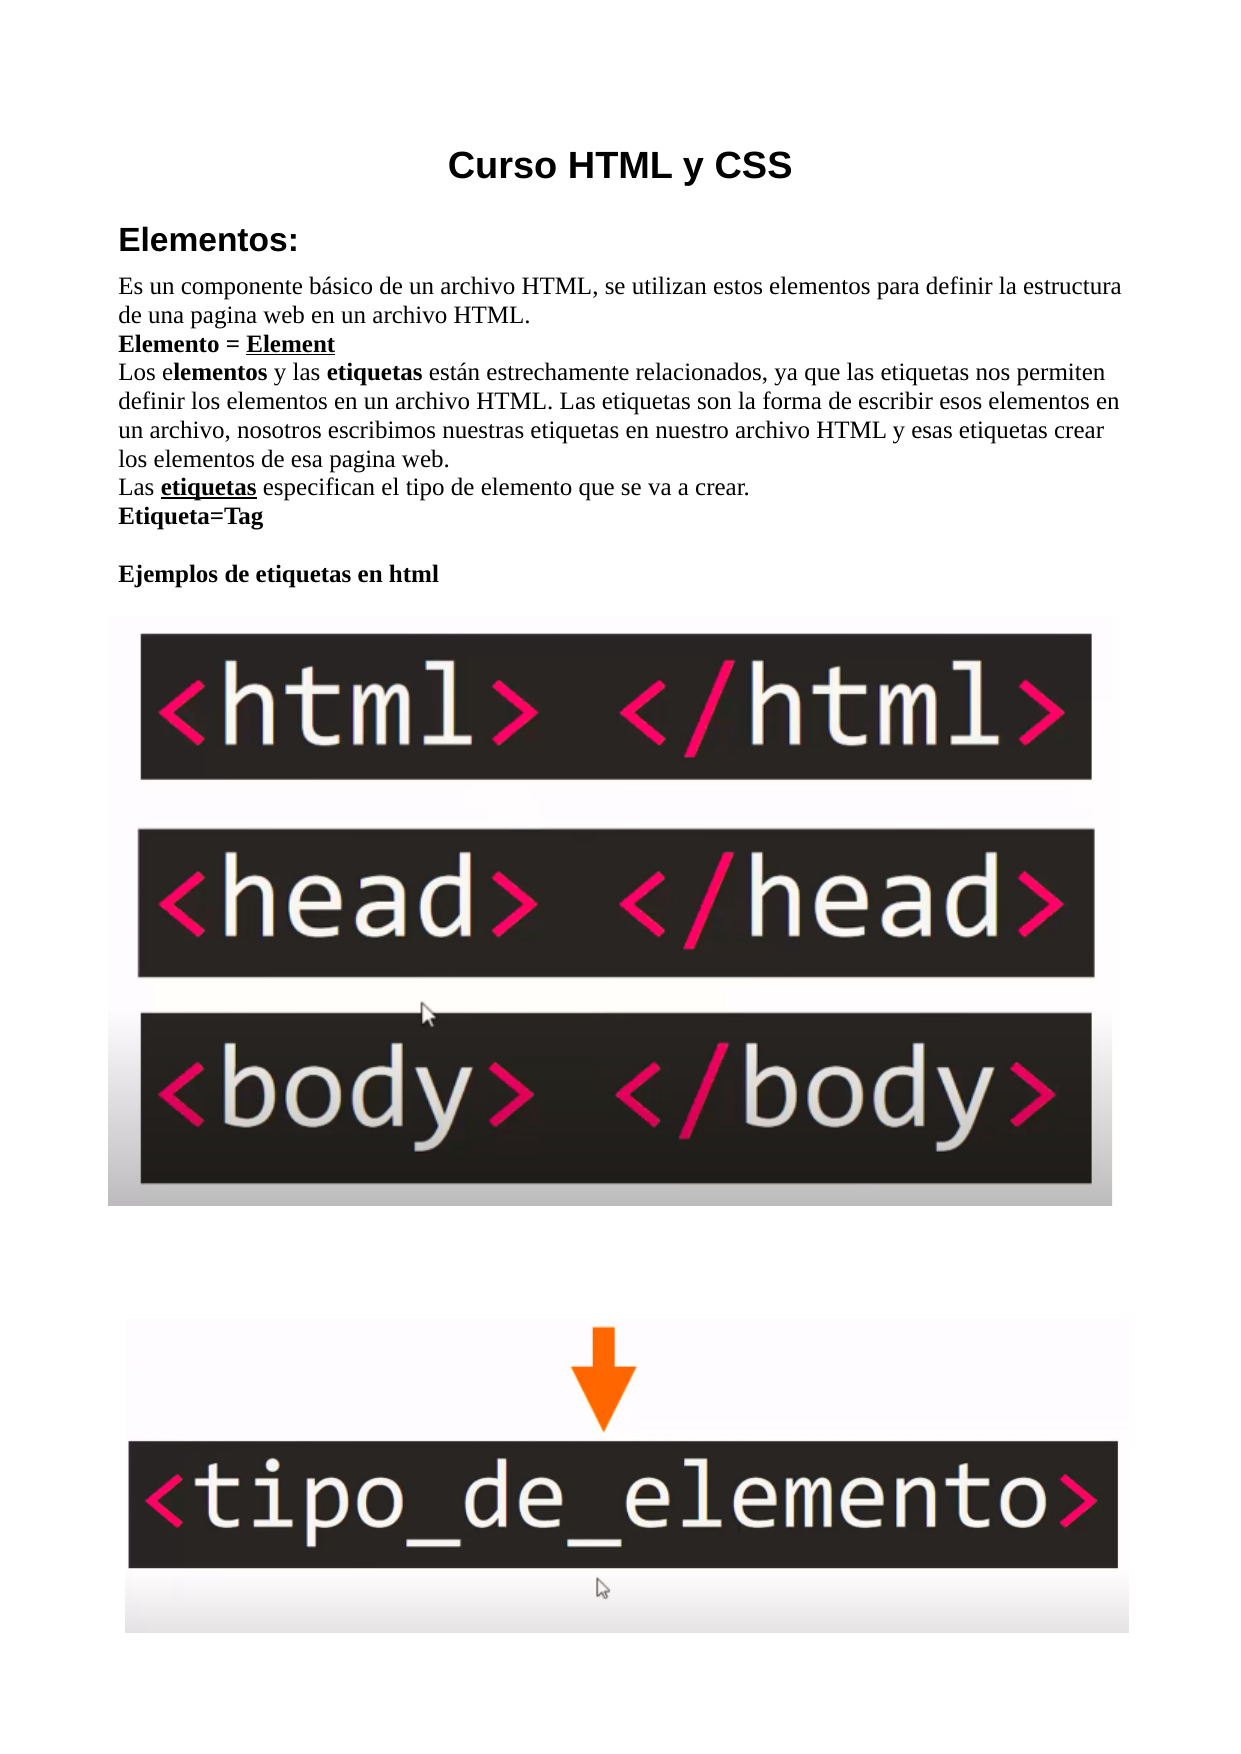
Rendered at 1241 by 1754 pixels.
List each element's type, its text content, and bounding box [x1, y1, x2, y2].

text Las etiquetas especifican el tipo de elemento que se va a crear. [118, 472, 1122, 501]
text Los elementos y las etiquetas están estrechamente relacionados, ya que las etiquetas nos permiten definir los elementos en un archivo HTML. Las etiquetas son la forma de escribir esos elementos en un archivo, nosotros escribimos nuestras etiquetas en nuestro archivo HTML y esas etiquetas crear los elementos de esa pagina web. [118, 357, 1122, 472]
text Ejemplos de etiquetas en html [118, 530, 1122, 587]
picture [125, 1318, 1129, 1633]
text Es un componente básico de un archivo HTML, se utilizan estos elementos para definir la estructura de una pagina web en un archivo HTML. [118, 271, 1122, 329]
text Elemento = Element [118, 329, 1122, 357]
subtitle Curso HTML y CSS [118, 143, 1122, 187]
picture [108, 616, 1113, 1206]
text Etiqueta=Tag [118, 501, 1122, 530]
subtitle Elementos: [118, 220, 1122, 259]
